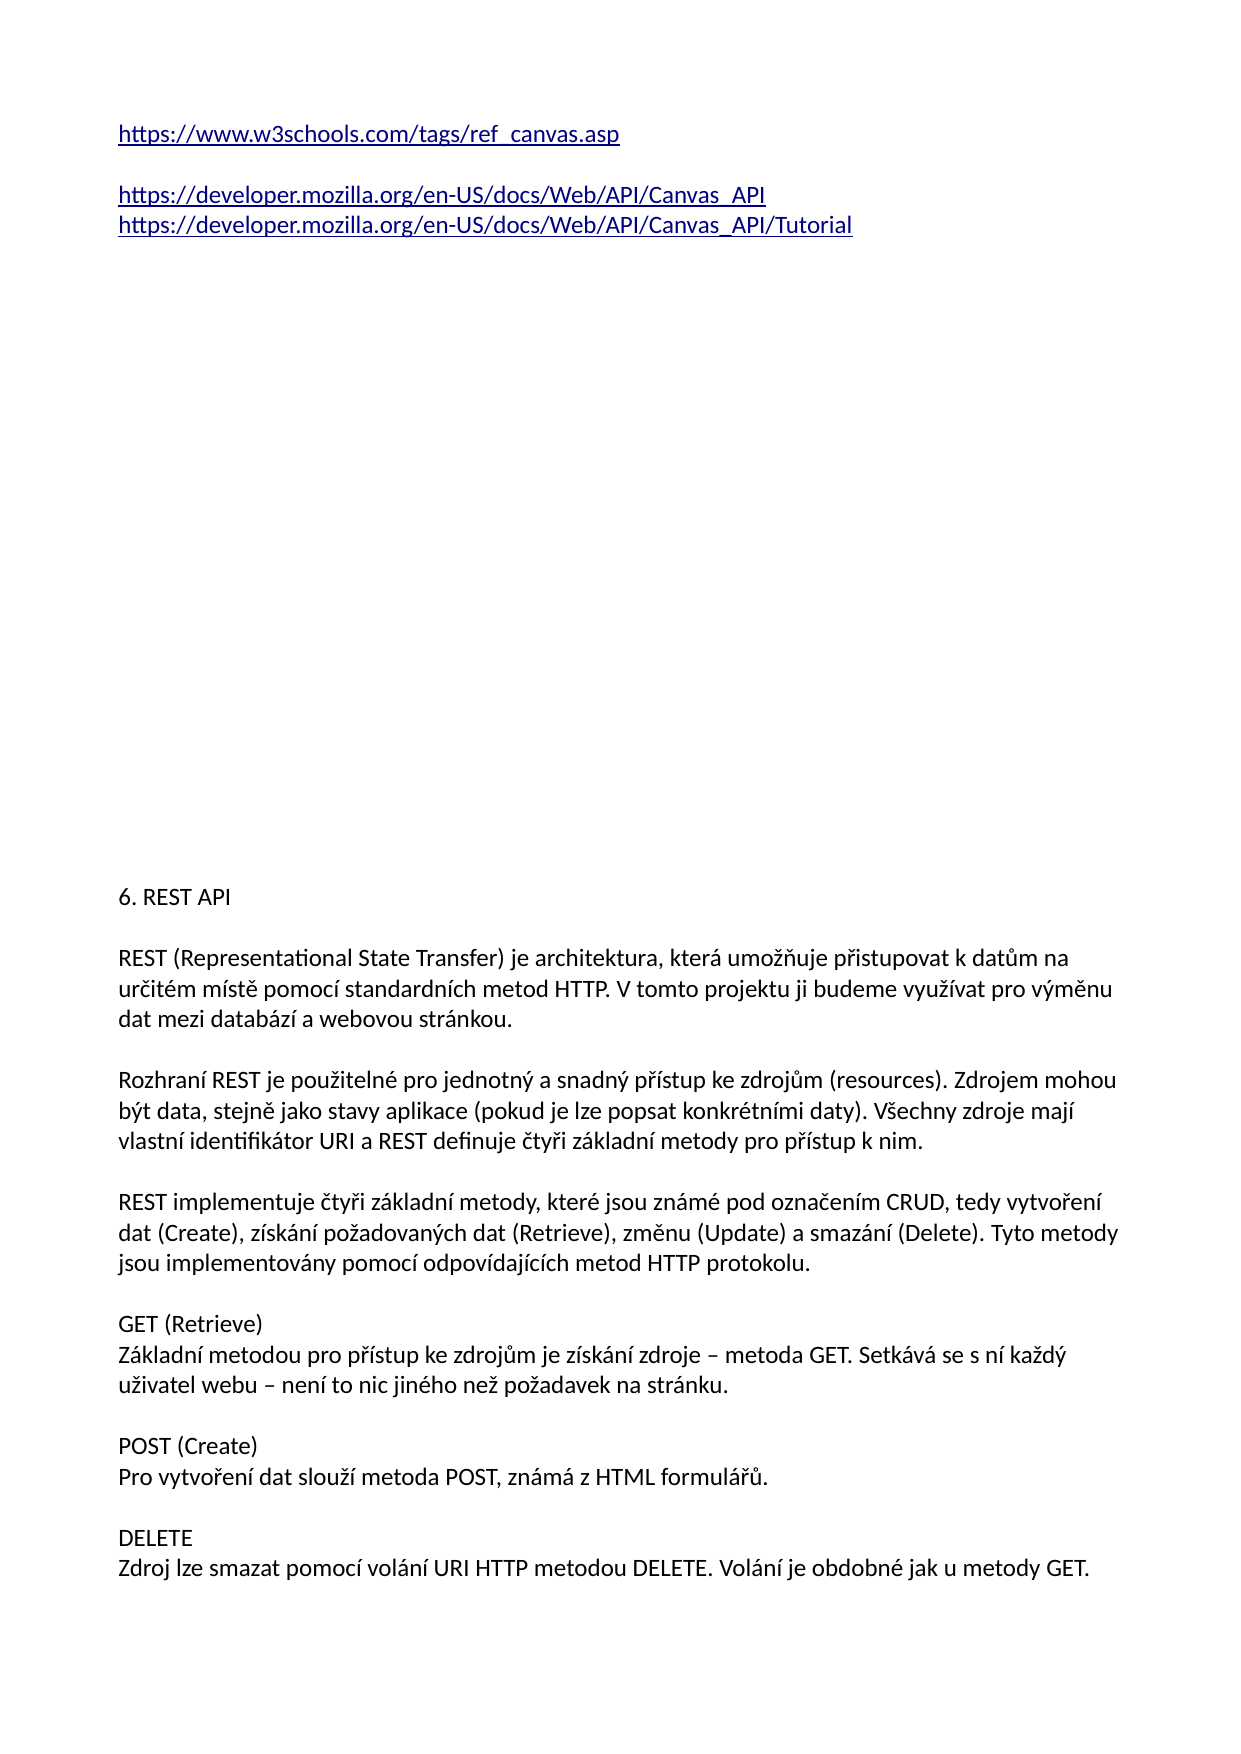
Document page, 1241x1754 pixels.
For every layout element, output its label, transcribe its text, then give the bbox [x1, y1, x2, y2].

text Základní metodou pro přístup ke zdrojům je získání zdroje – metoda GET. Setkává se s ní každý uživatel webu – není to nic jiného než požadavek na stránku. [118, 1339, 1122, 1400]
text DELETE [118, 1522, 1122, 1553]
text REST implementuje čtyři základní metody, které jsou známé pod označením CRUD, tedy vytvoření dat (Create), získání požadovaných dat (Retrieve), změnu (Update) a smazání (Delete). Tyto metody jsou implementovány pomocí odpovídajících metod HTTP protokolu. [118, 1186, 1122, 1278]
text REST (Representational State Transfer) je architektura, která umožňuje přistupovat k datům na určitém místě pomocí standardních metod HTTP. V tomto projektu ji budeme využívat pro výměnu dat mezi databází a webovou stránkou. [118, 942, 1122, 1034]
text POST (Create) [118, 1431, 1122, 1461]
text Pro vytvoření dat slouží metoda POST, známá z HTML formulářů. [118, 1461, 1122, 1492]
text 6. REST API [118, 881, 1122, 912]
text GET (Retrieve) [118, 1308, 1122, 1339]
text https://developer.mozilla.org/en-US/docs/Web/API/Canvas_API/Tutorial [118, 210, 1122, 240]
text Zdroj lze smazat pomocí volání URI HTTP metodou DELETE. Volání je obdobné jak u metody GET. [118, 1553, 1122, 1583]
text https://www.w3schools.com/tags/ref_canvas.asp [118, 118, 1122, 149]
text Rozhraní REST je použitelné pro jednotný a snadný přístup ke zdrojům (resources). Zdrojem mohou být data, stejně jako stavy aplikace (pokud je lze popsat konkrétními daty). Všechny zdroje mají vlastní identifikátor URI a REST definuje čtyři základní metody pro přístup k nim. [118, 1064, 1122, 1156]
text https://developer.mozilla.org/en-US/docs/Web/API/Canvas_API [118, 179, 1122, 210]
